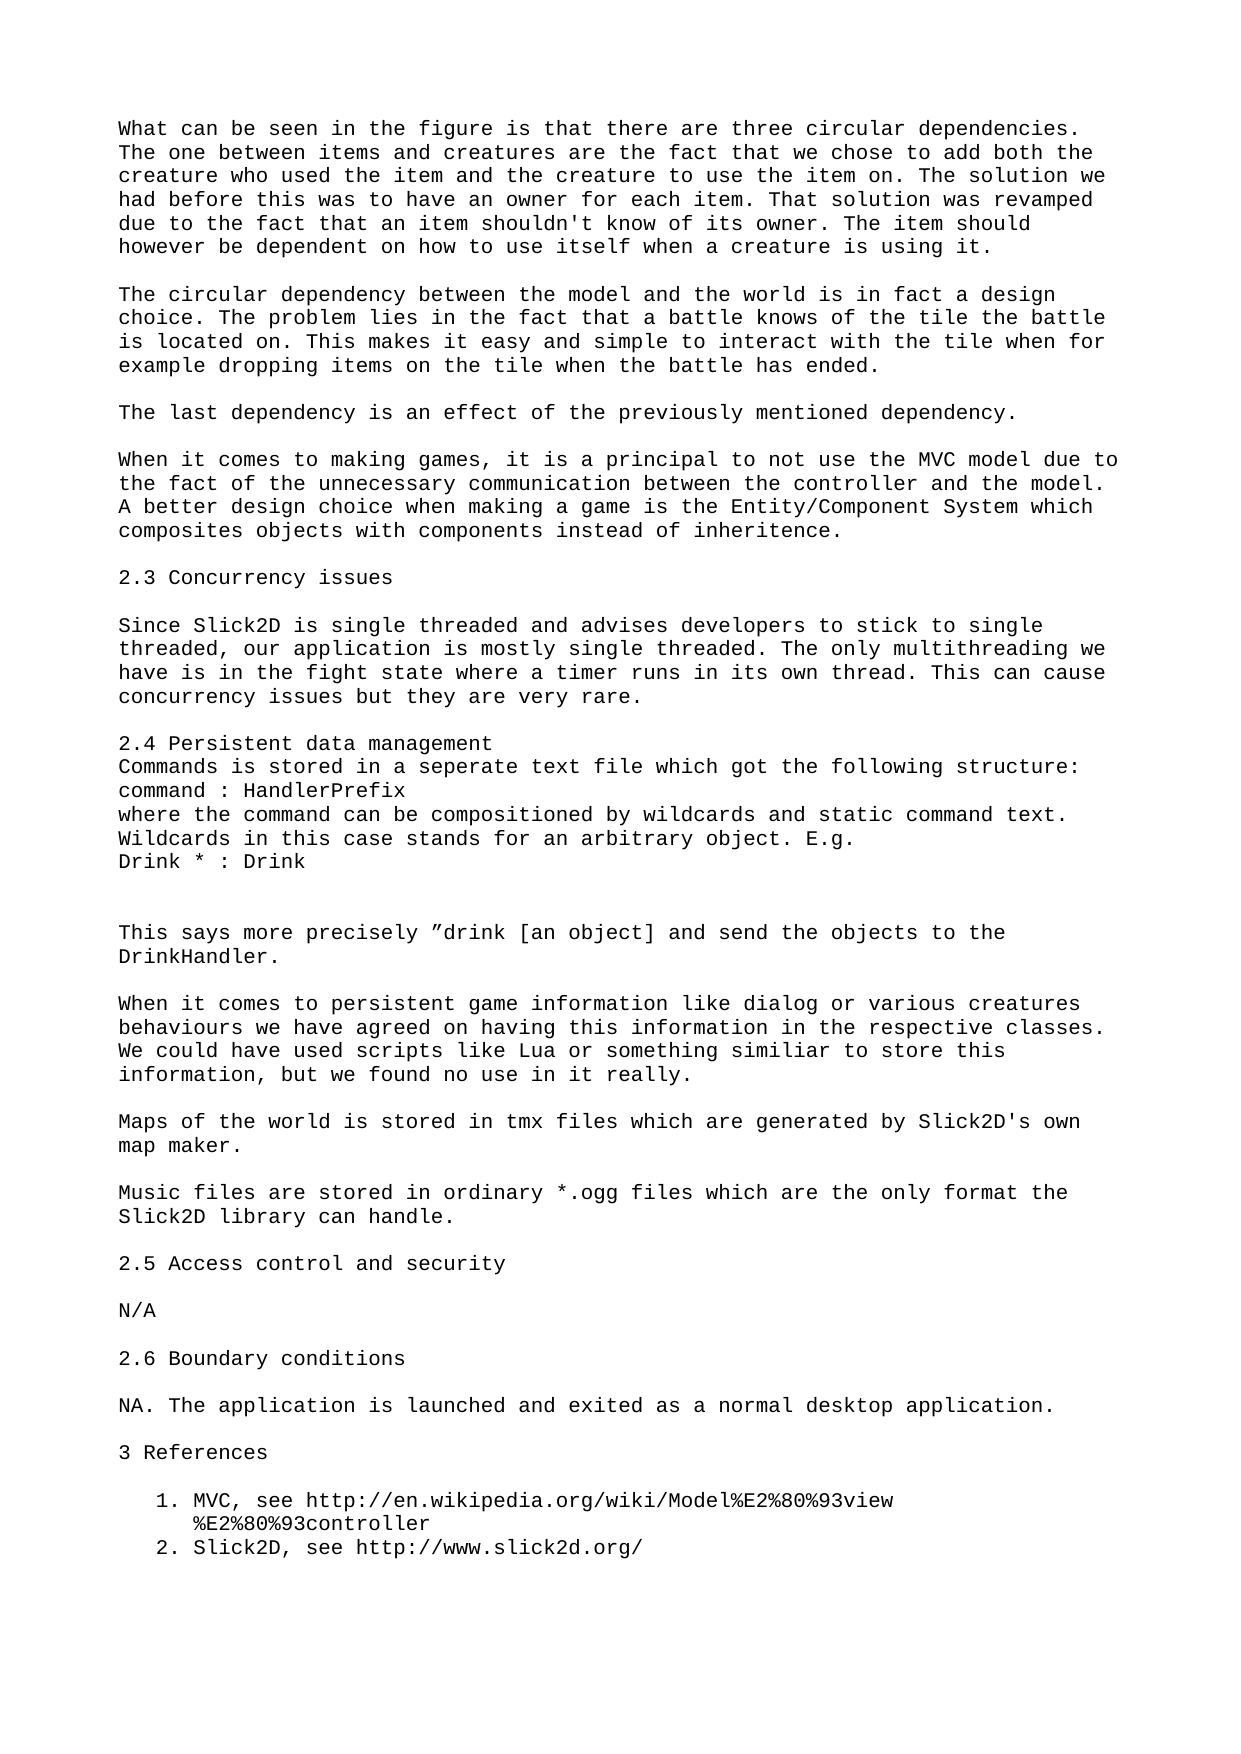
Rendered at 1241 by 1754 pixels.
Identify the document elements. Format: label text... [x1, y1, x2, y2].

text We could have used scripts like Lua or something similiar to store this information, but we found no use in it really. [118, 1040, 1122, 1088]
text 3 References [118, 1442, 1122, 1466]
text Drink * : Drink [118, 851, 1122, 875]
text When it comes to making games, it is a principal to not use the MVC model due to the fact of the unnecessary communication between the controller and the model. A better design choice when making a game is the Entity/Component System which composites objects with components instead of inheritence. [118, 449, 1122, 544]
text Commands is stored in a seperate text file which got the following structure: [118, 757, 1122, 780]
text Music files are stored in ordinary *.ogg files which are the only format the Slick2D library can handle. [118, 1182, 1122, 1229]
text command : HandlerPrefix [118, 780, 1122, 804]
text N/A [118, 1300, 1122, 1324]
text When it comes to persistent game information like dialog or various creatures behaviours we have agreed on having this information in the respective classes. [118, 993, 1122, 1040]
text 2.3 Concurrency issues [118, 567, 1122, 591]
text 2.6 Boundary conditions [118, 1348, 1122, 1371]
list Slick2D, see http://www.slick2d.org/ [156, 1537, 1122, 1561]
text 2.4 Persistent data management [118, 733, 1122, 757]
text 2.5 Access control and security [118, 1253, 1122, 1277]
text where the command can be compositioned by wildcards and static command text. Wildcards in this case stands for an arbitrary object. E.g. [118, 804, 1122, 851]
text NA. The application is launched and exited as a normal desktop application. [118, 1395, 1122, 1419]
list MVC, see http://en.wikipedia.org/wiki/Model%E2%80%93view%E2%80%93controller [156, 1489, 1122, 1537]
text This says more precisely ”drink [an object] and send the objects to the DrinkHandler. [118, 922, 1122, 969]
text What can be seen in the figure is that there are three circular dependencies. The one between items and creatures are the fact that we chose to add both the creature who used the item and the creature to use the item on. The solution we had before this was to have an owner for each item. That solution was revamped due to the fact that an item shouldn't know of its owner. The item should however be dependent on how to use itself when a creature is using it. [118, 118, 1122, 260]
text Maps of the world is stored in tmx files which are generated by Slick2D's own map maker. [118, 1111, 1122, 1158]
text The last dependency is an effect of the previously mentioned dependency. [118, 402, 1122, 426]
text Since Slick2D is single threaded and advises developers to stick to single threaded, our application is mostly single threaded. The only multithreading we have is in the fight state where a timer runs in its own thread. This can cause concurrency issues but they are very rare. [118, 615, 1122, 709]
text The circular dependency between the model and the world is in fact a design choice. The problem lies in the fact that a battle knows of the tile the battle is located on. This makes it easy and simple to interact with the tile when for example dropping items on the tile when the battle has ended. [118, 284, 1122, 378]
